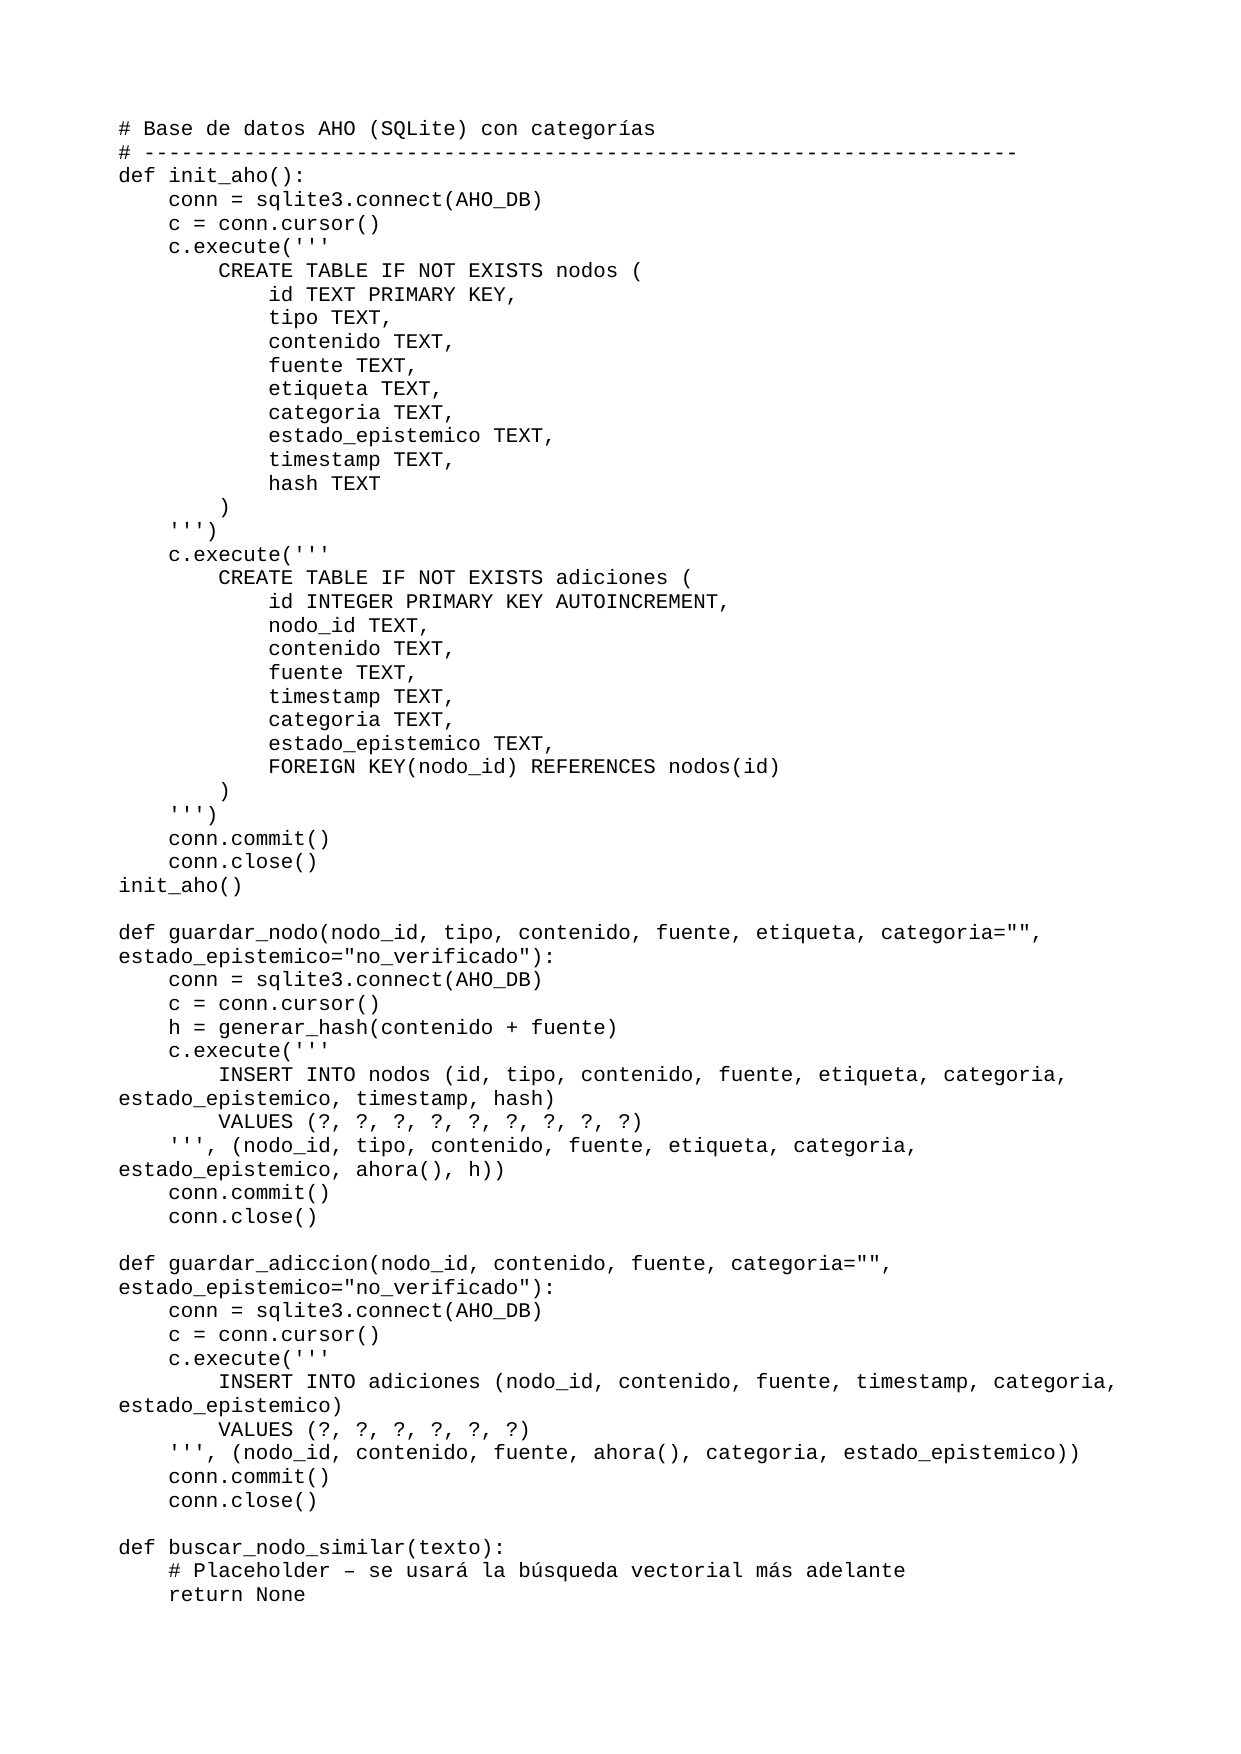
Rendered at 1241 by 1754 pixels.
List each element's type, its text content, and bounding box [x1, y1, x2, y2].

text VALUES (?, ?, ?, ?, ?, ?) [118, 1419, 1122, 1442]
text estado_epistemico TEXT, [118, 426, 1122, 449]
text conn = sqlite3.connect(AHO_DB) [118, 969, 1122, 993]
text # ---------------------------------------------------------------------- [118, 142, 1122, 165]
text c.execute(''' [118, 1040, 1122, 1064]
text c.execute(''' [118, 236, 1122, 260]
text conn.commit() [118, 1466, 1122, 1489]
text def buscar_nodo_similar(texto): [118, 1537, 1122, 1561]
text c = conn.cursor() [118, 993, 1122, 1017]
text categoria TEXT, [118, 402, 1122, 426]
text # Placeholder – se usará la búsqueda vectorial más adelante [118, 1561, 1122, 1584]
text CREATE TABLE IF NOT EXISTS nodos ( [118, 260, 1122, 284]
text c = conn.cursor() [118, 1324, 1122, 1348]
text fuente TEXT, [118, 354, 1122, 378]
text VALUES (?, ?, ?, ?, ?, ?, ?, ?, ?) [118, 1111, 1122, 1135]
text contenido TEXT, [118, 638, 1122, 662]
text c.execute(''' [118, 1348, 1122, 1371]
text FOREIGN KEY(nodo_id) REFERENCES nodos(id) [118, 757, 1122, 780]
text h = generar_hash(contenido + fuente) [118, 1017, 1122, 1040]
text categoria TEXT, [118, 709, 1122, 733]
text fuente TEXT, [118, 662, 1122, 686]
text ''') [118, 520, 1122, 544]
text id TEXT PRIMARY KEY, [118, 284, 1122, 307]
text conn = sqlite3.connect(AHO_DB) [118, 1300, 1122, 1324]
text etiqueta TEXT, [118, 378, 1122, 402]
text timestamp TEXT, [118, 686, 1122, 709]
text contenido TEXT, [118, 331, 1122, 354]
text ''') [118, 804, 1122, 827]
text conn.close() [118, 851, 1122, 875]
text INSERT INTO nodos (id, tipo, contenido, fuente, etiqueta, categoria, estado_epistemico, timestamp, hash) [118, 1064, 1122, 1111]
text init_aho() [118, 875, 1122, 898]
text c.execute(''' [118, 544, 1122, 567]
text conn.close() [118, 1489, 1122, 1513]
text def guardar_nodo(nodo_id, tipo, contenido, fuente, etiqueta, categoria="", estado_epistemico="no_verificado"): [118, 922, 1122, 969]
text nodo_id TEXT, [118, 615, 1122, 638]
text ''', (nodo_id, contenido, fuente, ahora(), categoria, estado_epistemico)) [118, 1442, 1122, 1466]
text def init_aho(): [118, 165, 1122, 189]
text ''', (nodo_id, tipo, contenido, fuente, etiqueta, categoria, estado_epistemico, ahora(), h)) [118, 1135, 1122, 1182]
text id INTEGER PRIMARY KEY AUTOINCREMENT, [118, 591, 1122, 615]
text c = conn.cursor() [118, 213, 1122, 236]
text conn.commit() [118, 1182, 1122, 1206]
text conn = sqlite3.connect(AHO_DB) [118, 189, 1122, 213]
text return None [118, 1584, 1122, 1608]
text hash TEXT [118, 473, 1122, 496]
text CREATE TABLE IF NOT EXISTS adiciones ( [118, 567, 1122, 591]
text timestamp TEXT, [118, 449, 1122, 473]
text # Base de datos AHO (SQLite) con categorías [118, 118, 1122, 142]
text def guardar_adiccion(nodo_id, contenido, fuente, categoria="", estado_epistemico="no_verificado"): [118, 1253, 1122, 1300]
text ) [118, 780, 1122, 804]
text conn.close() [118, 1206, 1122, 1229]
text INSERT INTO adiciones (nodo_id, contenido, fuente, timestamp, categoria, estado_epistemico) [118, 1371, 1122, 1419]
text conn.commit() [118, 827, 1122, 851]
text tipo TEXT, [118, 307, 1122, 331]
text estado_epistemico TEXT, [118, 733, 1122, 757]
text ) [118, 496, 1122, 520]
